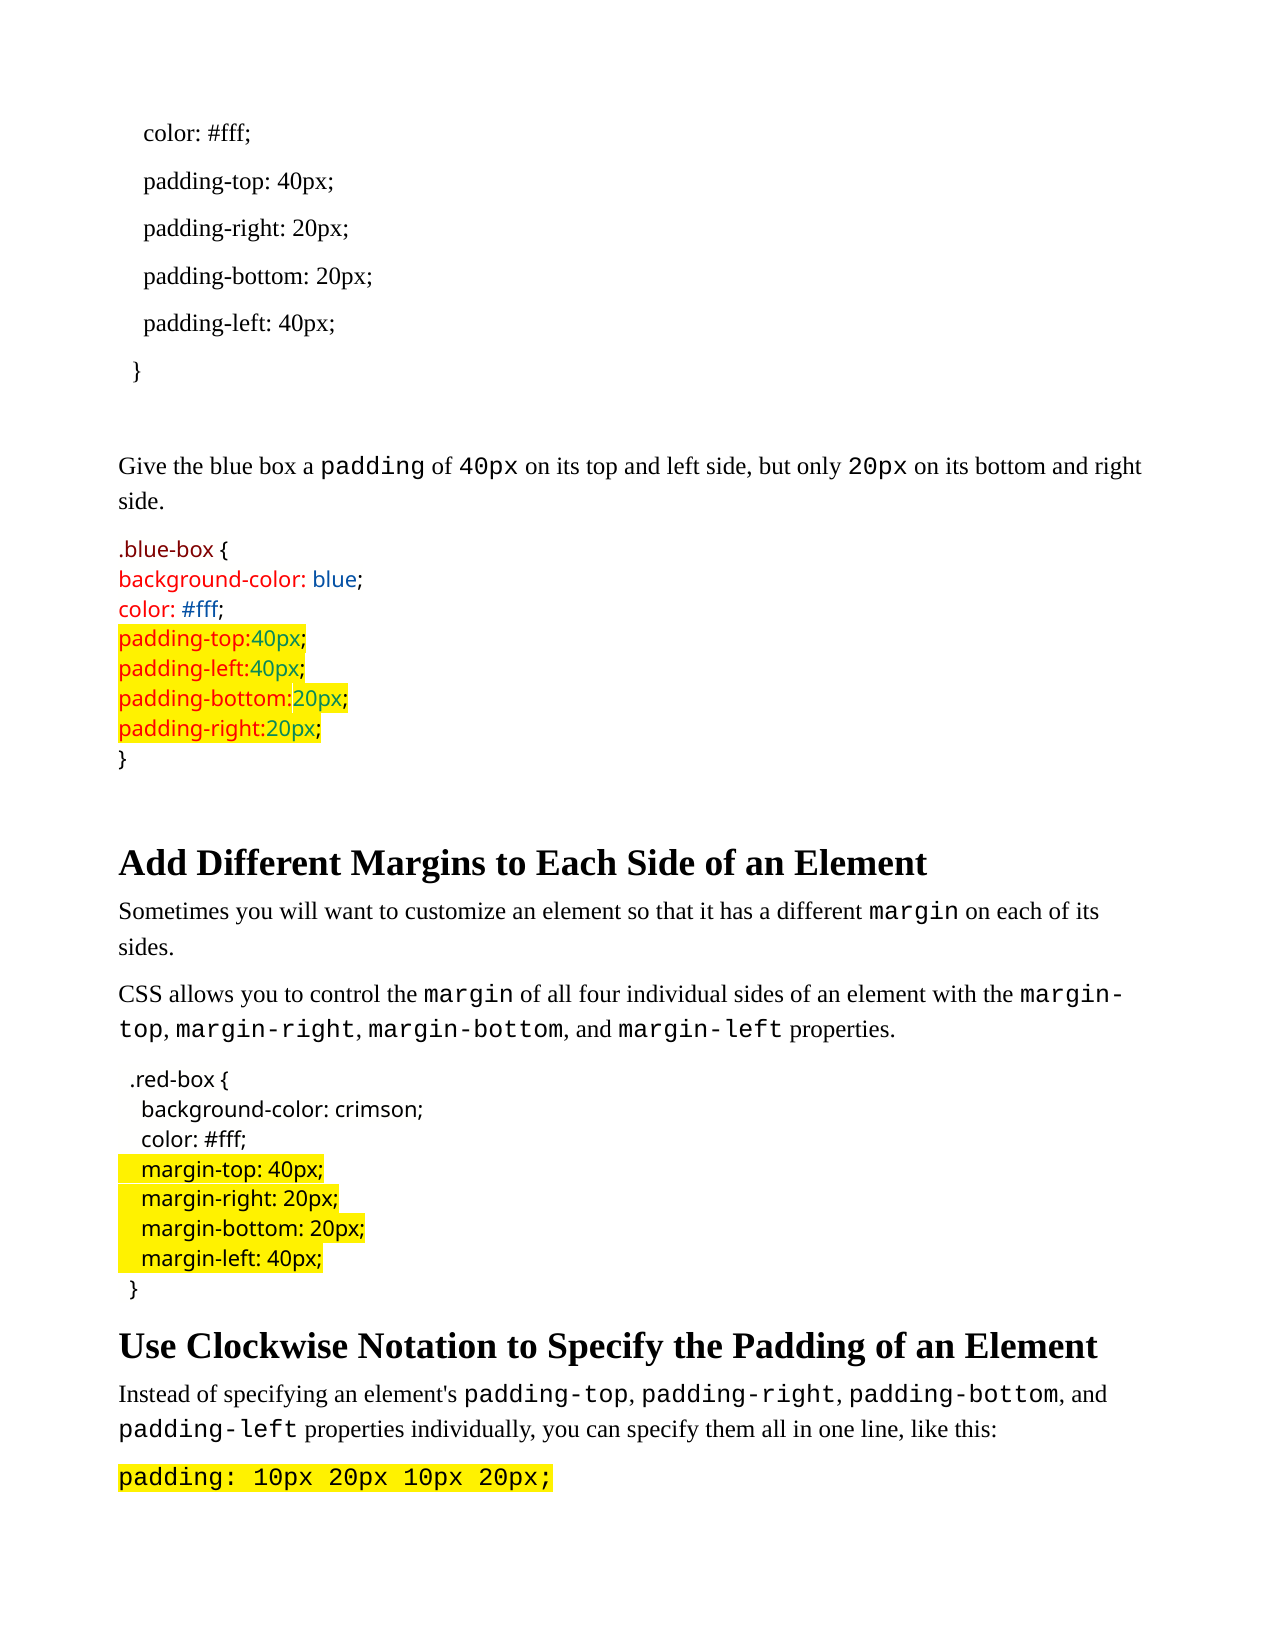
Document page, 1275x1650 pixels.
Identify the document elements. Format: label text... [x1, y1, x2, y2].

text padding-bottom:20px; [118, 683, 1157, 713]
text padding-bottom: 20px; [118, 261, 1157, 290]
text color: #fff; [118, 1124, 1157, 1154]
text color: #fff; [118, 594, 1157, 623]
subtitle Add Different Margins to Each Side of an Element [118, 841, 1157, 884]
subtitle Use Clockwise Notation to Specify the Padding of an Element [118, 1323, 1157, 1367]
text margin-top: 40px; [118, 1154, 1157, 1183]
text } [118, 1273, 1157, 1303]
text padding-right:20px; [118, 713, 1157, 743]
text padding-left:40px; [118, 653, 1157, 683]
text background-color: blue; [118, 564, 1157, 594]
text padding: 10px 20px 10px 20px; [118, 1464, 1157, 1492]
text .blue-box { [118, 534, 1157, 564]
text padding-left: 40px; [118, 308, 1157, 337]
text margin-right: 20px; [118, 1183, 1157, 1213]
text } [118, 743, 1157, 772]
text } [118, 356, 1157, 385]
text background-color: crimson; [118, 1094, 1157, 1124]
text .red-box { [118, 1064, 1157, 1094]
text padding-right: 20px; [118, 213, 1157, 242]
text margin-bottom: 20px; [118, 1213, 1157, 1243]
text padding-top:40px; [118, 623, 1157, 653]
text margin-left: 40px; [118, 1243, 1157, 1273]
text Instead of specifying an element's padding-top, padding-right, padding-bottom, and padding-left properties individually, you can specify them all in one line, like this: [118, 1379, 1157, 1445]
text color: #fff; [118, 118, 1157, 147]
text Give the blue box a padding of 40px on its top and left side, but only 20px on its bottom and right side. [118, 451, 1157, 515]
text CSS allows you to control the margin of all four individual sides of an element with the margin-top, margin-right, margin-bottom, and margin-left properties. [118, 979, 1157, 1045]
text padding-top: 40px; [118, 166, 1157, 194]
text Sometimes you will want to customize an element so that it has a different margin on each of its sides. [118, 896, 1157, 960]
